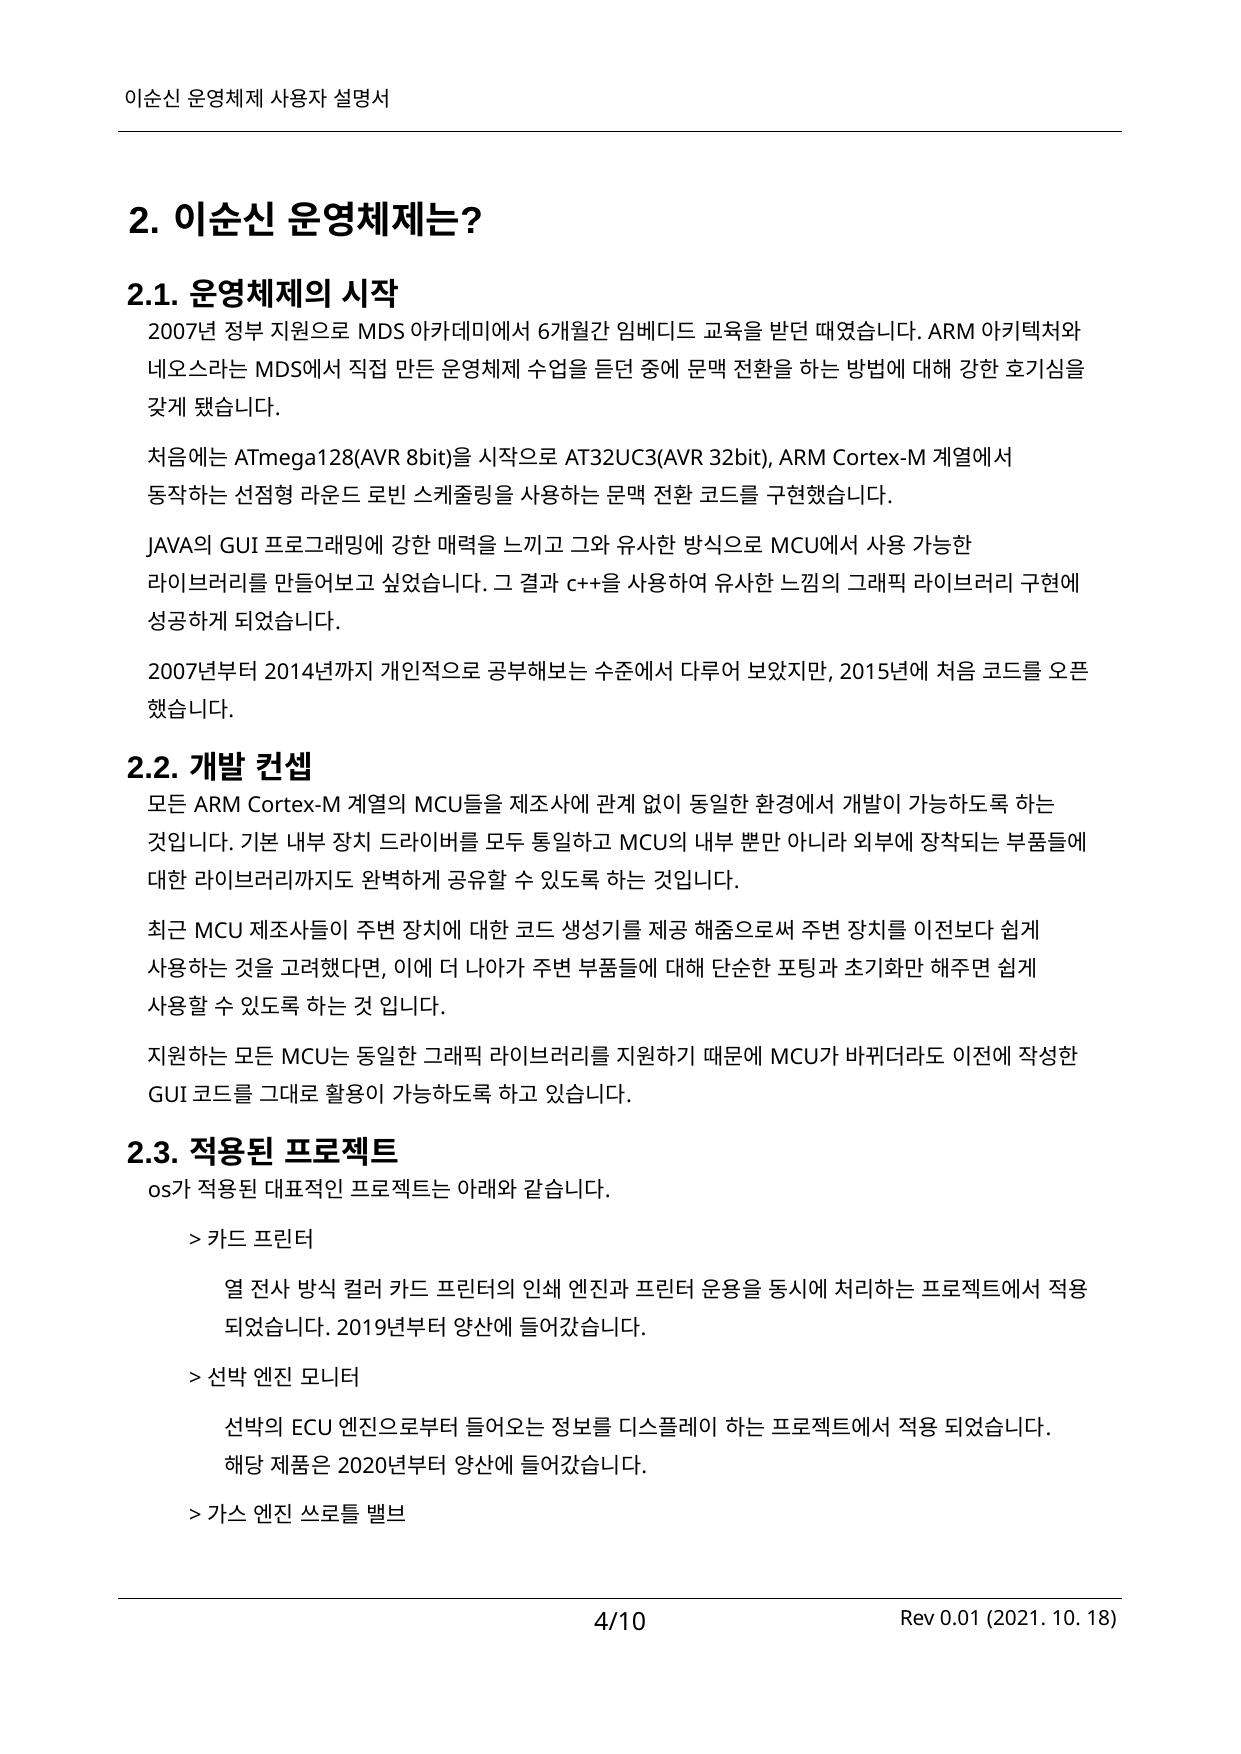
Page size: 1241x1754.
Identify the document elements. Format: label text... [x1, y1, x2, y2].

subtitle 개발 컨셉 [118, 742, 1122, 787]
text os가 적용된 대표적인 프로젝트는 아래와 같습니다. [148, 1172, 1093, 1204]
subtitle 적용된 프로젝트 [118, 1127, 1122, 1172]
text > 선박 엔진 모니터 [189, 1360, 1093, 1391]
text 처음에는 ATmega128(AVR 8bit)을 시작으로 AT32UC3(AVR 32bit), ARM Cortex-M 계열에서 동작하는 선점형 라운드 로빈 스케줄링을 사용하는 문맥 전환 코드를 구현했습니다. [148, 440, 1093, 510]
subtitle 이순신 운영체제는? [118, 190, 1122, 244]
text > 가스 엔진 쓰로틀 밸브 [189, 1497, 1093, 1529]
text > 카드 프린터 [189, 1222, 1093, 1254]
text 모든 ARM Cortex-M 계열의 MCU들을 제조사에 관계 없이 동일한 환경에서 개발이 가능하도록 하는 것입니다. 기본 내부 장치 드라이버를 모두 통일하고 MCU의 내부 뿐만 아니라 외부에 장착되는 부품들에 대한 라이브러리까지도 완벽하게 공유할 수 있도록 하는 것입니다. [148, 787, 1093, 895]
text 2007년부터 2014년까지 개인적으로 공부해보는 수준에서 다루어 보았지만, 2015년에 처음 코드를 오픈 했습니다. [148, 654, 1093, 724]
subtitle 운영체제의 시작 [118, 269, 1122, 314]
text 지원하는 모든 MCU는 동일한 그래픽 라이브러리를 지원하기 때문에 MCU가 바뀌더라도 이전에 작성한 GUI 코드를 그대로 활용이 가능하도록 하고 있습니다. [148, 1039, 1093, 1109]
text 선박의 ECU 엔진으로부터 들어오는 정보를 디스플레이 하는 프로젝트에서 적용 되었습니다. 해당 제품은 2020년부터 양산에 들어갔습니다. [224, 1409, 1093, 1479]
text 최근 MCU 제조사들이 주변 장치에 대한 코드 생성기를 제공 해줌으로써 주변 장치를 이전보다 쉽게 사용하는 것을 고려했다면, 이에 더 나아가 주변 부품들에 대해 단순한 포팅과 초기화만 해주면 쉽게 사용할 수 있도록 하는 것 입니다. [148, 913, 1093, 1021]
text 2007년 정부 지원으로 MDS 아카데미에서 6개월간 임베디드 교육을 받던 때였습니다. ARM 아키텍처와 네오스라는 MDS에서 직접 만든 운영체제 수업을 듣던 중에 문맥 전환을 하는 방법에 대해 강한 호기심을 갖게 됐습니다. [148, 314, 1093, 422]
text JAVA의 GUI 프로그래밍에 강한 매력을 느끼고 그와 유사한 방식으로 MCU에서 사용 가능한 라이브러리를 만들어보고 싶었습니다. 그 결과 c++을 사용하여 유사한 느낌의 그래픽 라이브러리 구현에 성공하게 되었습니다. [148, 528, 1093, 636]
text 열 전사 방식 컬러 카드 프린터의 인쇄 엔진과 프린터 운용을 동시에 처리하는 프로젝트에서 적용 되었습니다. 2019년부터 양산에 들어갔습니다. [224, 1272, 1093, 1342]
